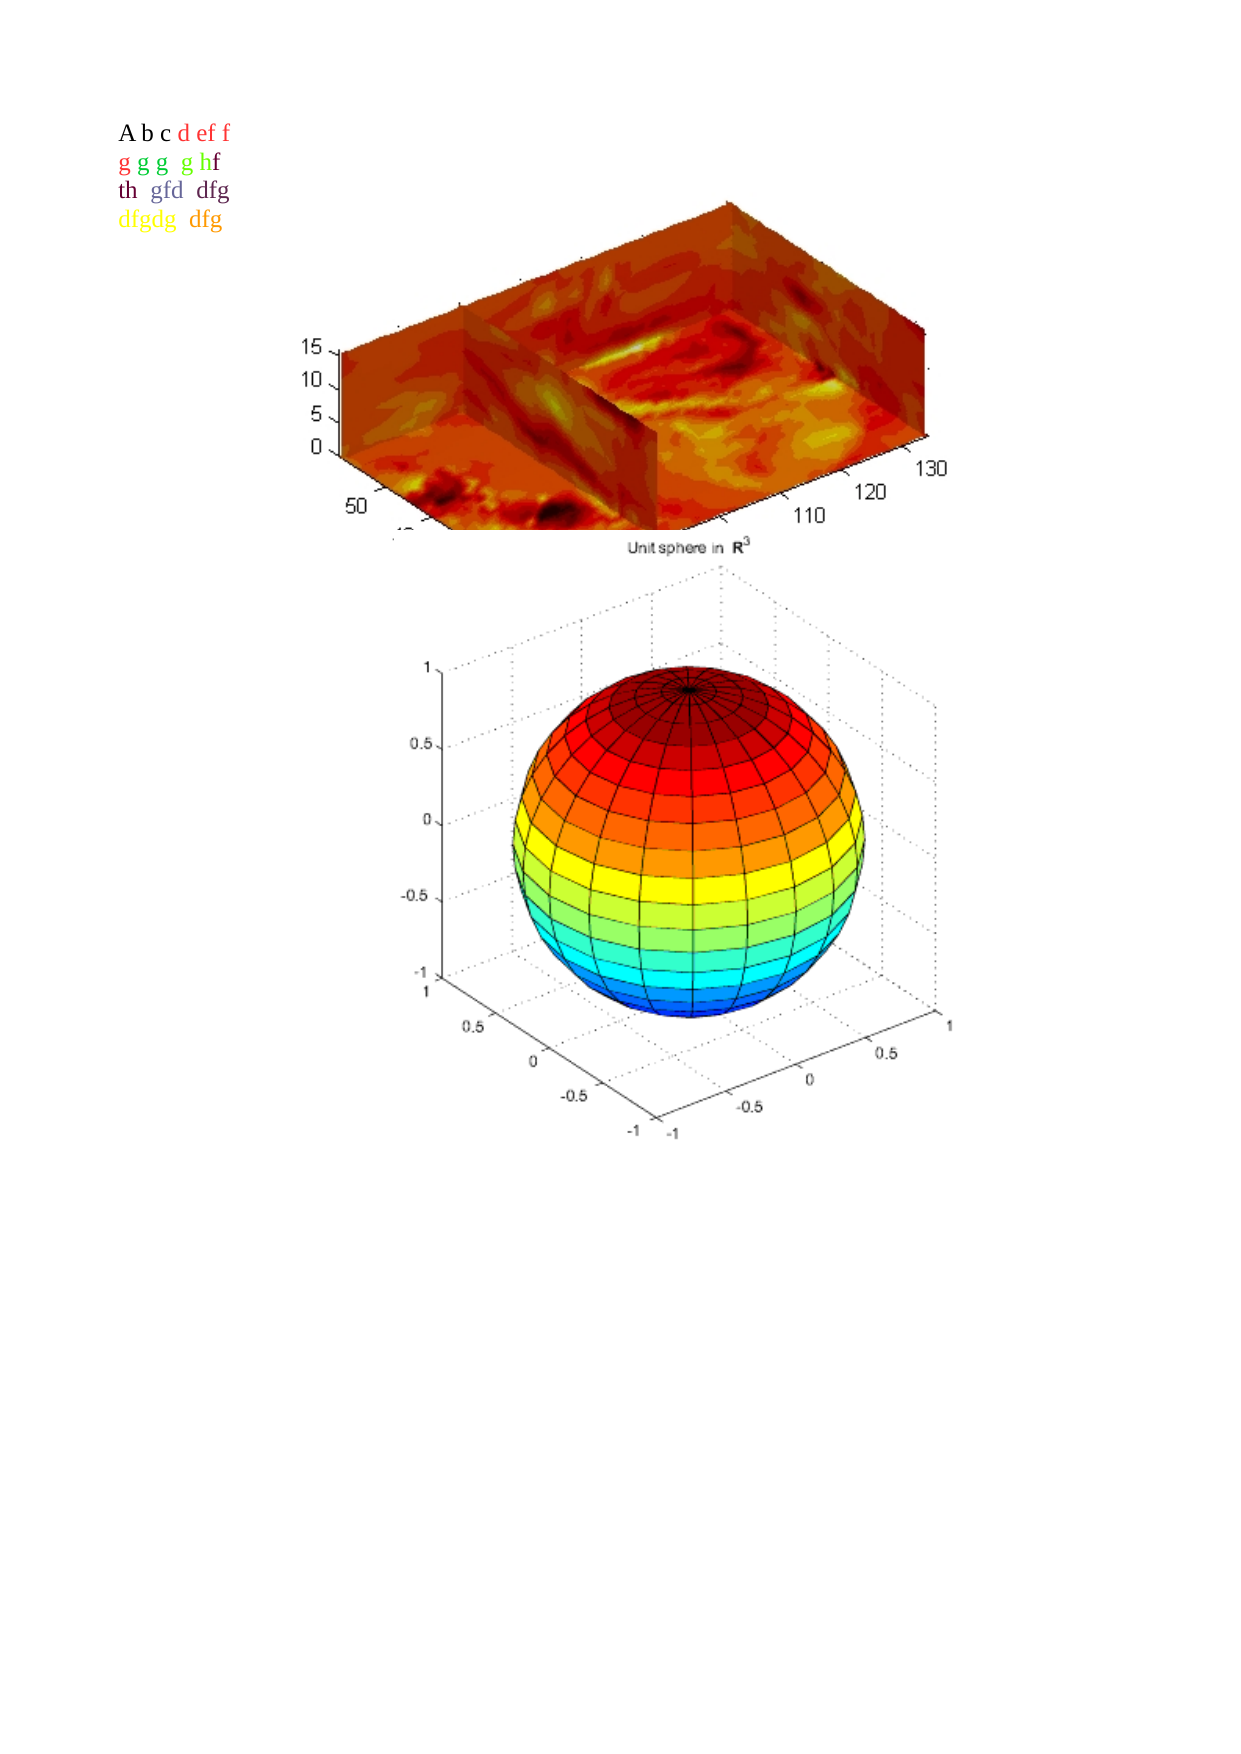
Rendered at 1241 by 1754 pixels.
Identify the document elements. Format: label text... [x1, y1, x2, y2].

picture [240, 118, 1000, 1144]
text A b c d ef f g g g g hf th gfd dfg dfgdg dfg [118, 118, 240, 233]
text [1000, 118, 1122, 233]
